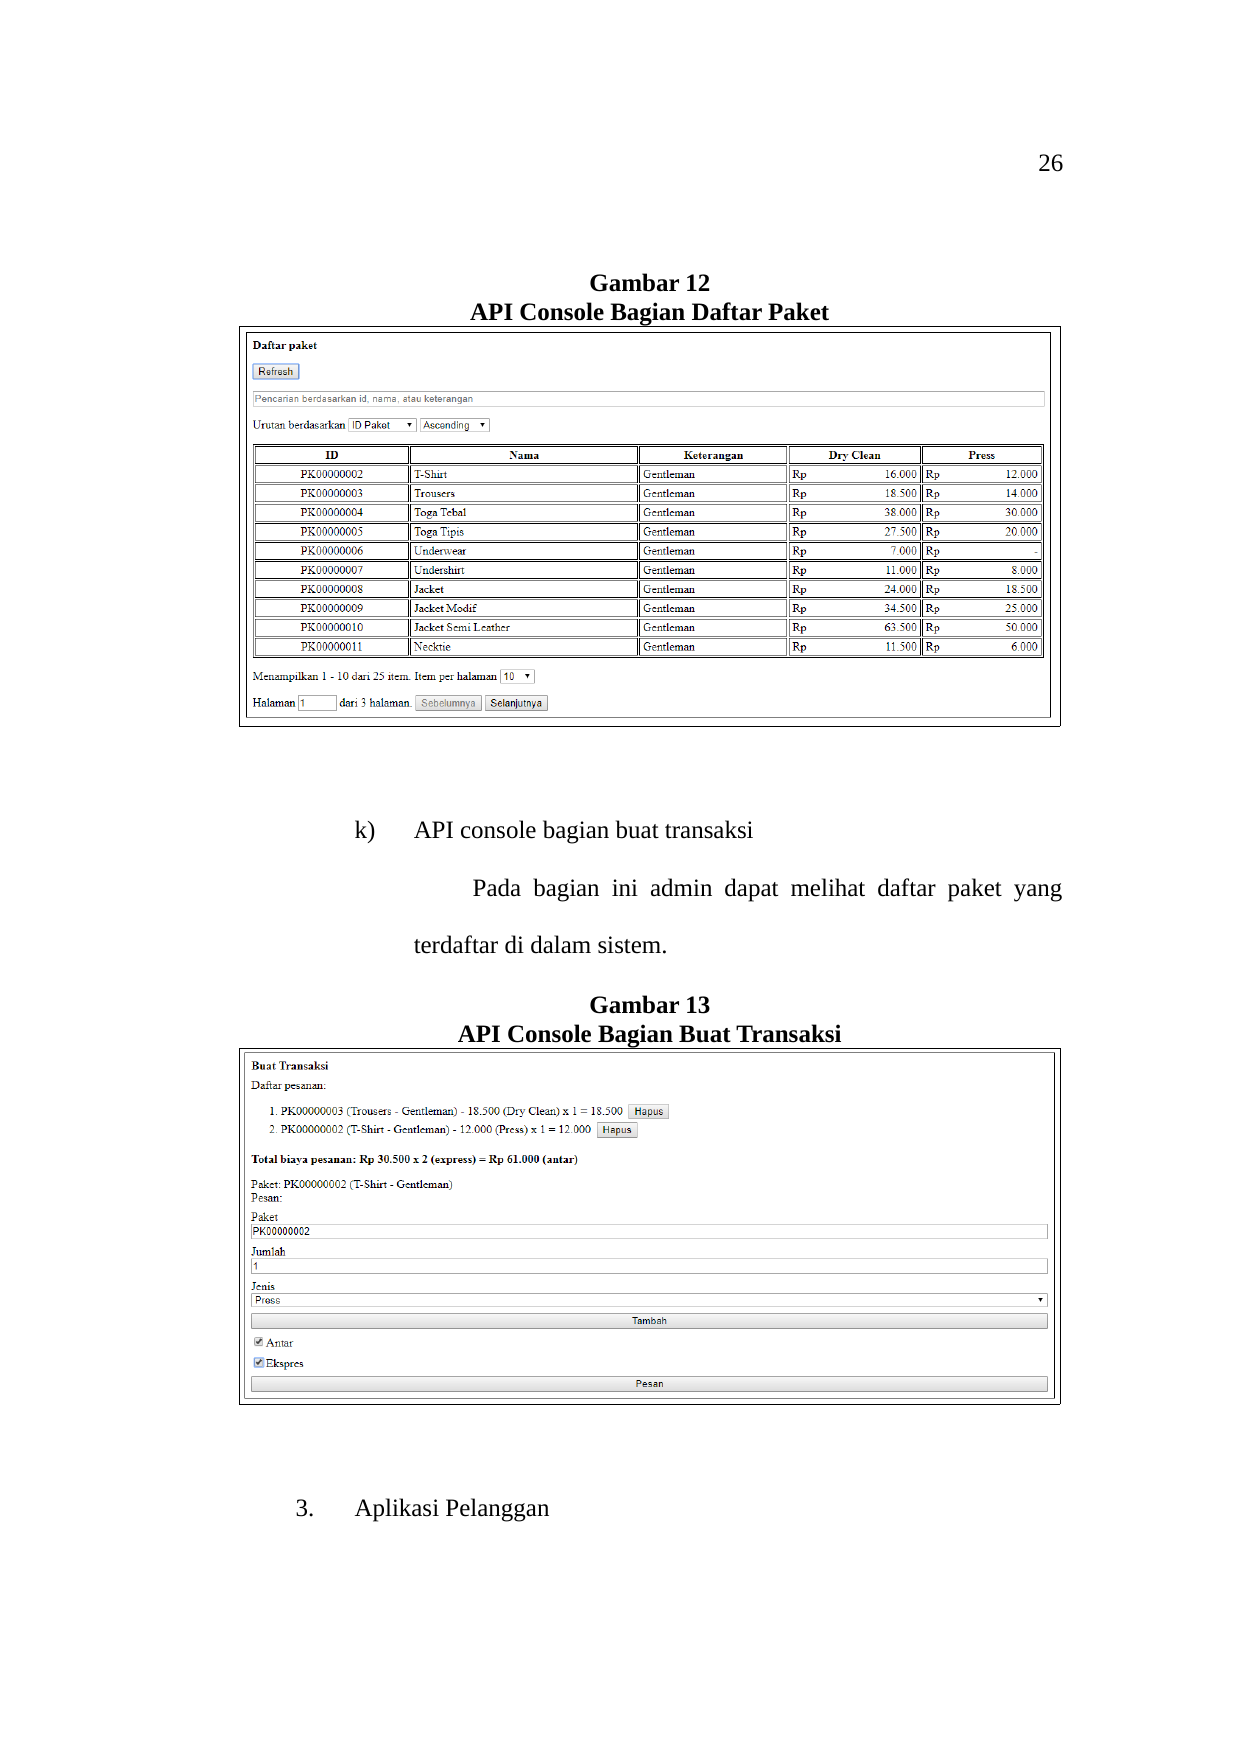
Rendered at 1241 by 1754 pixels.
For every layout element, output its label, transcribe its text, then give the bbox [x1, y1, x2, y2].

text Gambar 12 [239, 268, 1060, 297]
text 3. Aplikasi Pelanggan [295, 1493, 1063, 1522]
text [240, 327, 1060, 726]
text [240, 1049, 1060, 1404]
text API Console Bagian Daftar Paket [239, 297, 1060, 326]
picture [242, 1051, 1058, 1401]
text k) API console bagian buat transaksi [354, 815, 1063, 844]
picture [242, 329, 1058, 723]
text Gambar 13 [239, 991, 1060, 1019]
text API Console Bagian Buat Transaksi [239, 1019, 1060, 1048]
text Pada bagian ini admin dapat melihat daftar paket yang terdaftar di dalam sistem. [413, 873, 1063, 959]
